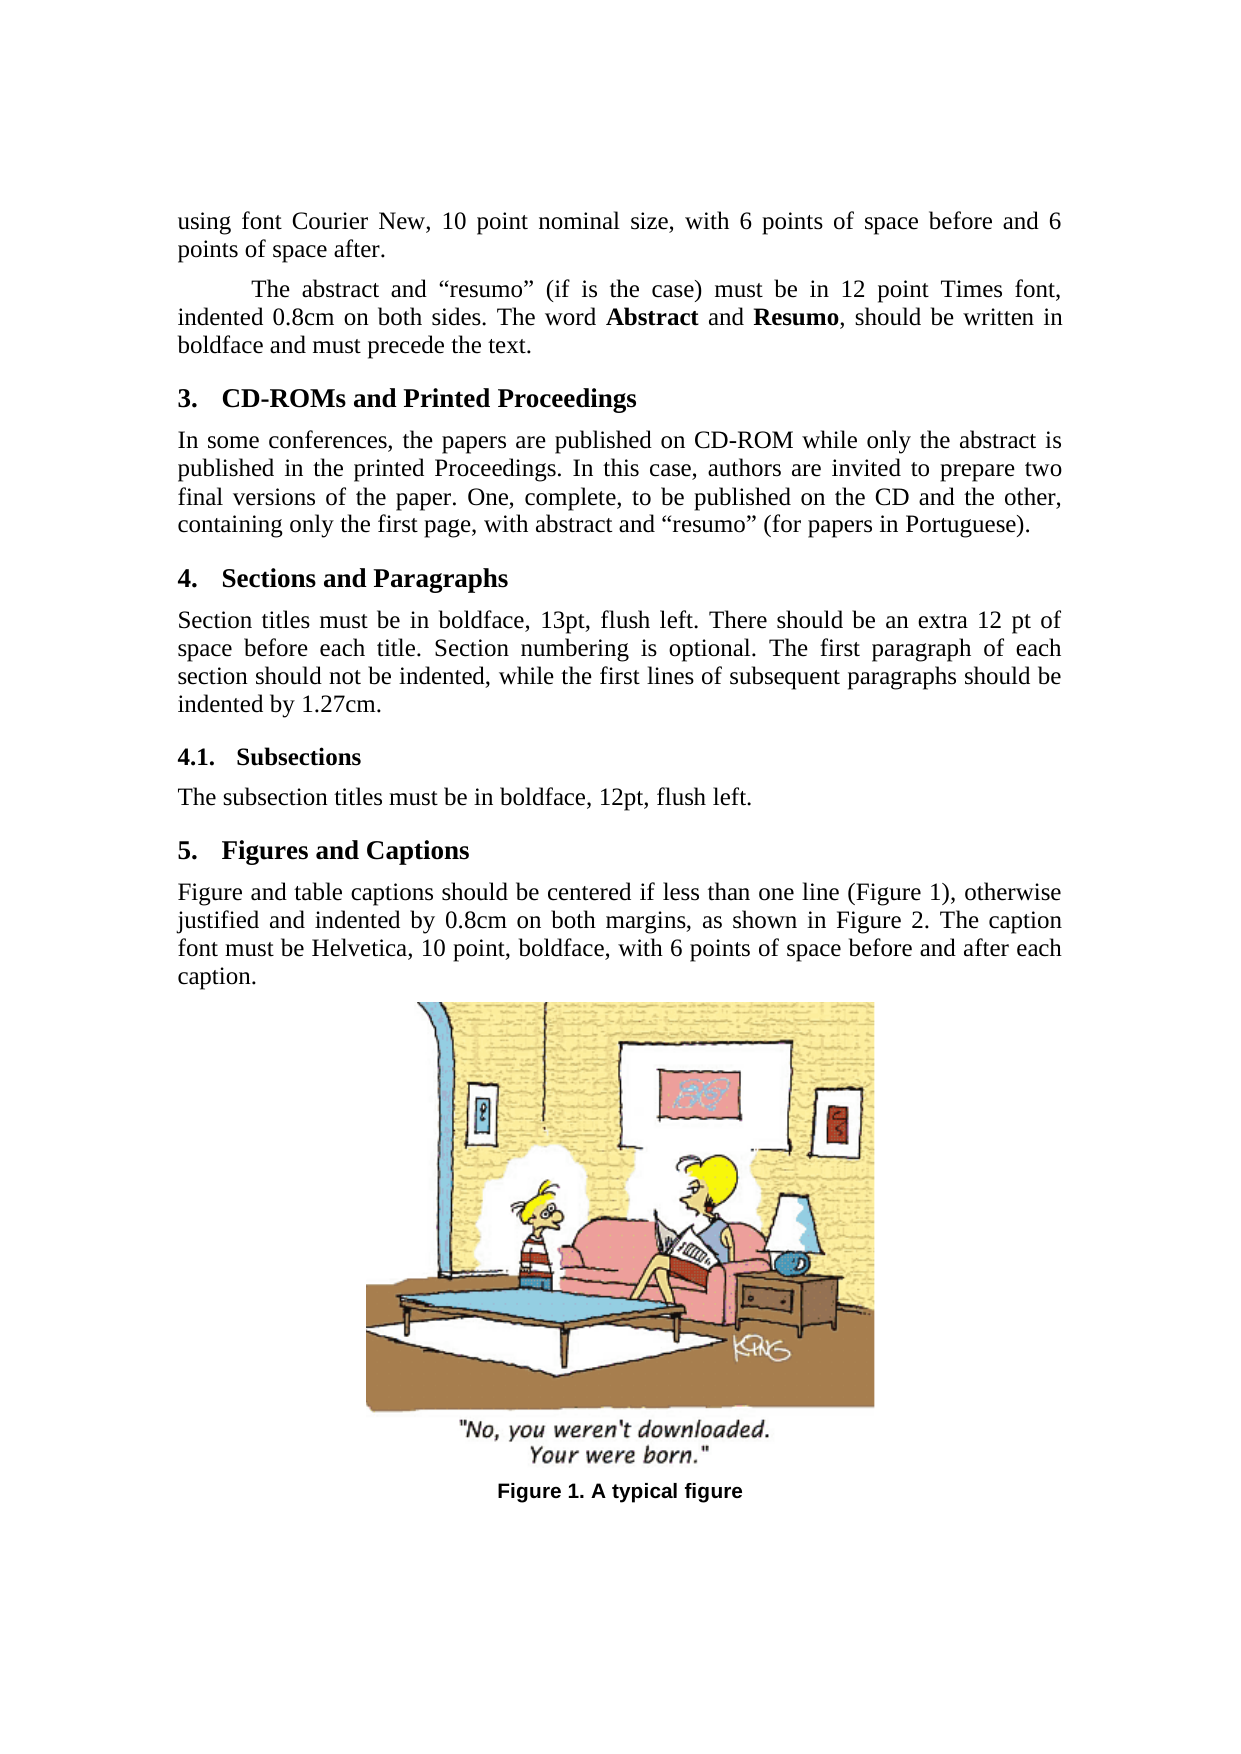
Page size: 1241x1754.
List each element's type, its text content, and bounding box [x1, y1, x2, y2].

text Figure and table captions should be centered if less than one line (Figure 1), otherwise justified and indented by 0.8cm on both margins, as shown in Figure 2. The caption font must be Helvetica, 10 point, boldface, with 6 points of space before and after each caption. [177, 878, 1063, 990]
text Figure 1. A typical figure [224, 1480, 1016, 1503]
title Sections and Paragraphs [177, 563, 1063, 593]
picture [366, 1002, 875, 1468]
text The abstract and “resumo” (if is the case) must be in 12 point Times font, indented 0.8cm on both sides. The word Abstract and Resumo, should be written in boldface and must precede the text. [177, 275, 1063, 359]
text Section titles must be in boldface, 13pt, flush left. There should be an extra 12 pt of space before each title. Section numbering is optional. The first paragraph of each section should not be indented, while the first lines of subsequent paragraphs should be indented by 1.27cm. [177, 606, 1063, 718]
title Figures and Captions [177, 836, 1063, 866]
title Subsections [177, 742, 1063, 771]
text The subsection titles must be in boldface, 12pt, flush left. [177, 783, 1063, 811]
text In some conferences, the papers are published on CD-ROM while only the abstract is published in the printed Proceedings. In this case, authors are invited to prepare two final versions of the paper. One, complete, to be published on the CD and the other, containing only the first page, with abstract and “resumo” (for papers in Portuguese). [177, 426, 1063, 538]
title CD-ROMs and Printed Proceedings [177, 384, 1063, 414]
text using font Courier New, 10 point nominal size, with 6 points of space before and 6 points of space after. [177, 207, 1063, 263]
